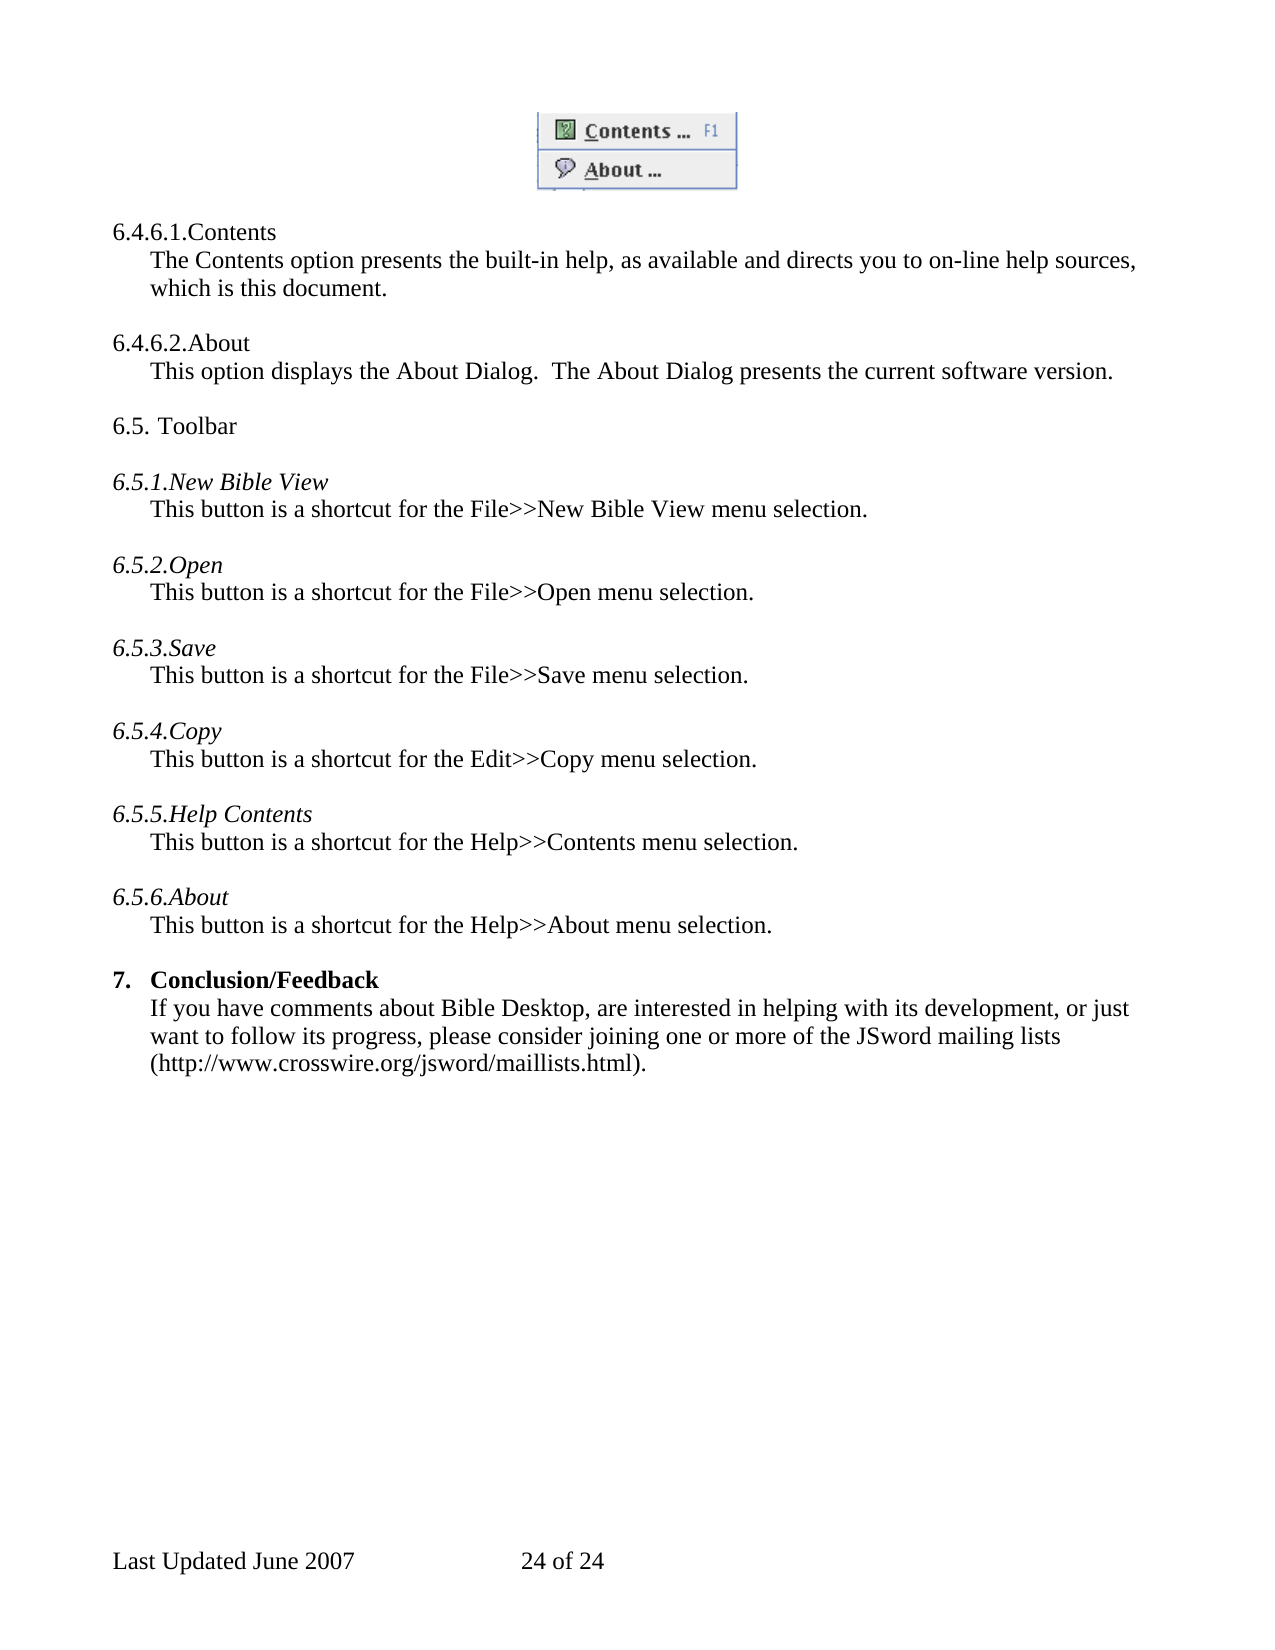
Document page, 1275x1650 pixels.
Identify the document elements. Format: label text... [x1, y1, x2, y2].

list Save [112, 634, 1162, 662]
list Contents [112, 218, 1162, 246]
text If you have comments about Bible Desktop, are interested in helping with its development, or just want to follow its progress, please consider joining one or more of the JSword mailing lists (http://www.crosswire.org/jsword/maillists.html). [150, 994, 1162, 1077]
list About [112, 329, 1162, 357]
list Toolbar [112, 412, 1162, 440]
list About [112, 883, 1162, 911]
text This button is a shortcut for the Edit>>Copy menu selection. [150, 745, 1162, 772]
text This button is a shortcut for the File>>Save menu selection. [150, 662, 1162, 689]
list Help Contents [112, 800, 1162, 828]
text The Contents option presents the built-in help, as available and directs you to on-line help sources, which is this document. [150, 246, 1162, 301]
list Conclusion/Feedback [112, 966, 1162, 994]
list New Bible View [112, 468, 1162, 495]
text This option displays the About Dialog. The About Dialog presents the current software version. [150, 357, 1162, 384]
text This button is a shortcut for the File>>New Bible View menu selection. [150, 495, 1162, 523]
text This button is a shortcut for the Help>>About menu selection. [150, 911, 1162, 939]
picture [536, 112, 739, 191]
text This button is a shortcut for the File>>Open menu selection. [150, 578, 1162, 606]
list Open [112, 551, 1162, 578]
list Copy [112, 717, 1162, 745]
text This button is a shortcut for the Help>>Contents menu selection. [150, 828, 1162, 856]
